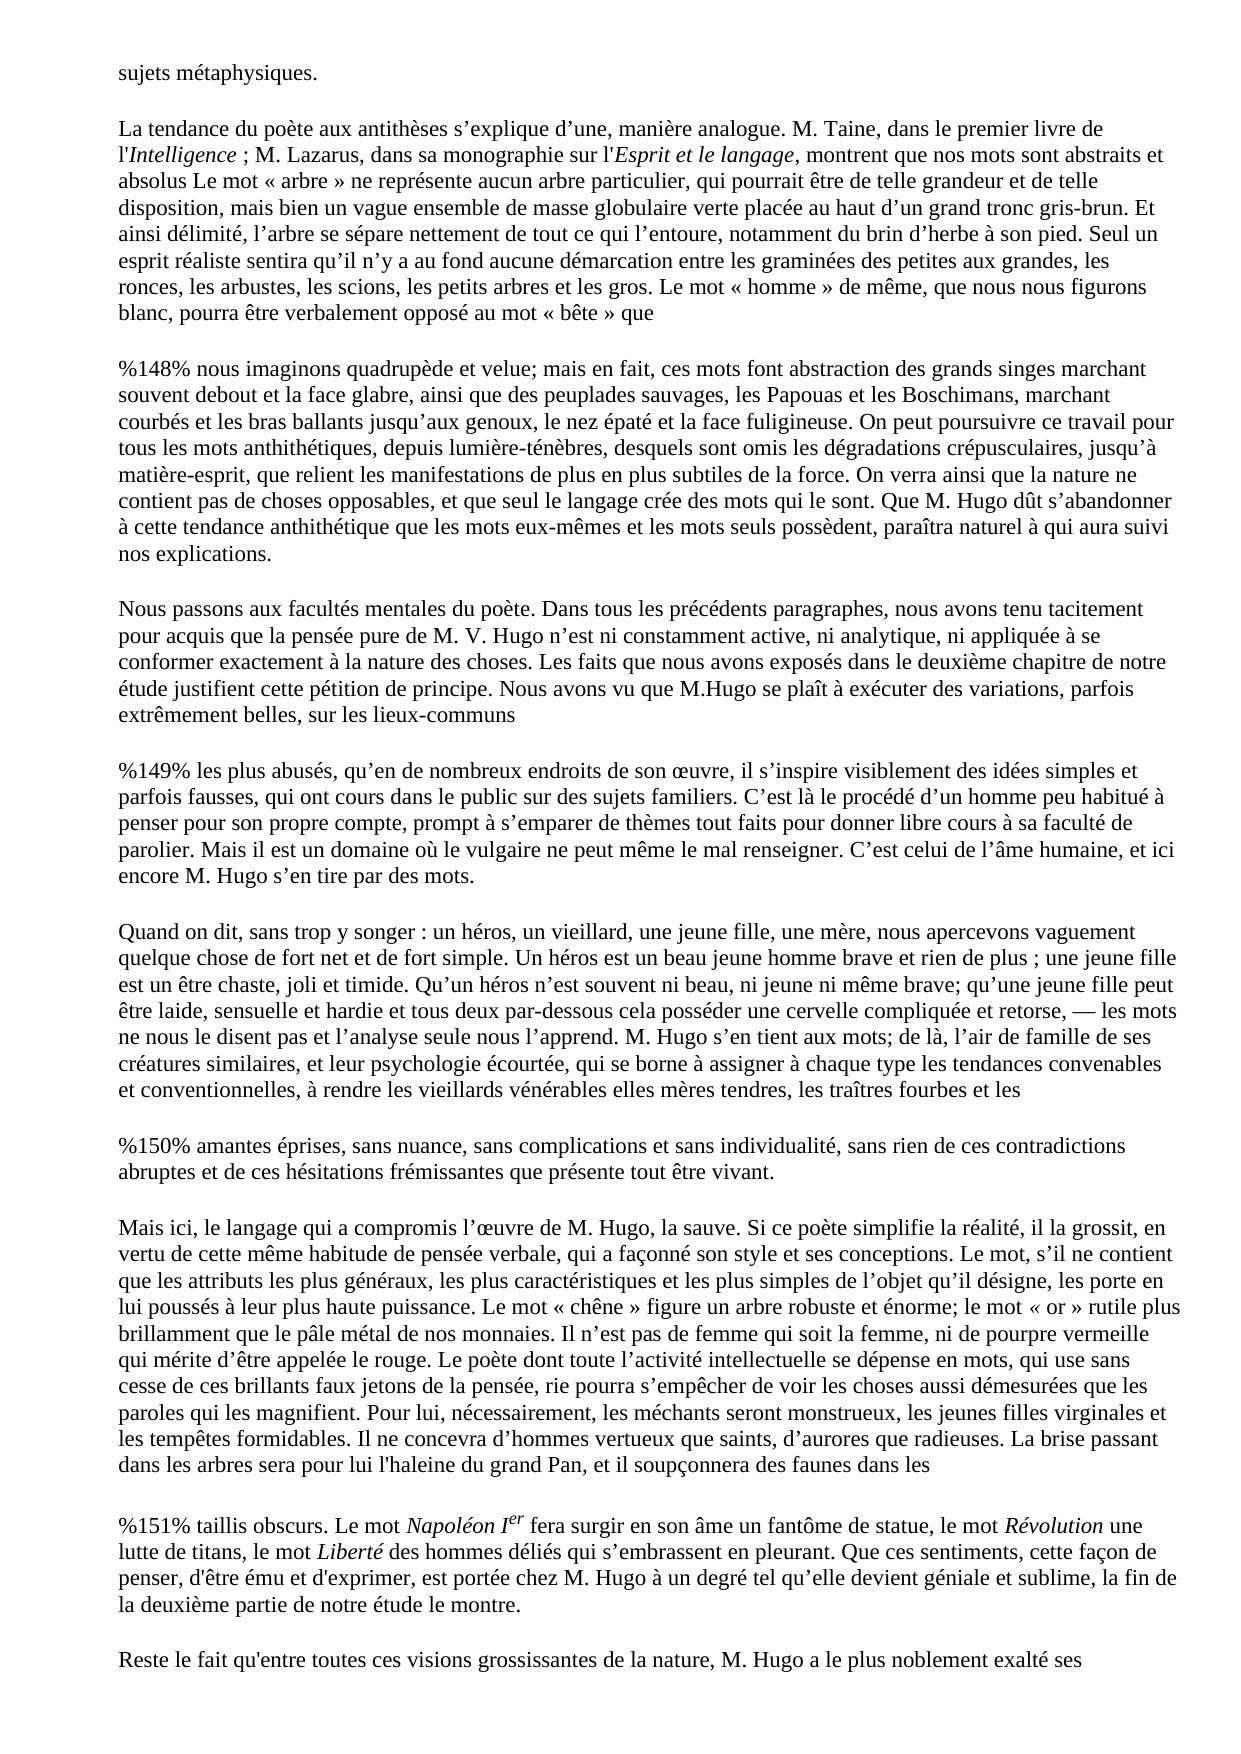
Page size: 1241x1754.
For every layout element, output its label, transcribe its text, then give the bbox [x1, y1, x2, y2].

text sujets métaphysiques. [118, 59, 1181, 85]
text %148% nous imaginons quadrupède et velue; mais en fait, ces mots font abstraction des grands singes marchant souvent debout et la face glabre, ainsi que des peuplades sauvages, les Papouas et les Boschimans, marchant courbés et les bras ballants jusqu’aux genoux, le nez épaté et la face fuligineuse. On peut poursuivre ce travail pour tous les mots anthithétiques, depuis lumière-ténèbres, desquels sont omis les dégradations crépusculaires, jusqu’à matière-esprit, que relient les manifestations de plus en plus subtiles de la force. On verra ainsi que la nature ne contient pas de choses opposables, et que seul le langage crée des mots qui le sont. Que M. Hugo dût s’abandonner à cette tendance anthithétique que les mots eux-mêmes et les mots seuls possèdent, paraîtra naturel à qui aura suivi nos explications. [118, 355, 1181, 566]
text La tendance du poète aux antithèses s’explique d’une, manière analogue. M. Taine, dans le premier livre de l'Intelligence ; M. Lazarus, dans sa monographie sur l'Esprit et le langage, montrent que nos mots sont abstraits et absolus Le mot « arbre » ne représente aucun arbre particulier, qui pourrait être de telle grandeur et de telle disposition, mais bien un vague ensemble de masse globulaire verte placée au haut d’un grand tronc gris-brun. Et ainsi délimité, l’arbre se sépare nettement de tout ce qui l’entoure, notamment du brin d’herbe à son pied. Seul un esprit réaliste sentira qu’il n’y a au fond aucune démarcation entre les graminées des petites aux grandes, les ronces, les arbustes, les scions, les petits arbres et les gros. Le mot « homme » de même, que nous nous figurons blanc, pourra être verbalement opposé au mot « bête » que [118, 115, 1181, 326]
text %149% les plus abusés, qu’en de nombreux endroits de son œuvre, il s’inspire visiblement des idées simples et parfois fausses, qui ont cours dans le public sur des sujets familiers. C’est là le procédé d’un homme peu habitué à penser pour son propre compte, prompt à s’emparer de thèmes tout faits pour donner libre cours à sa faculté de parolier. Mais il est un domaine où le vulgaire ne peut même le mal renseigner. C’est celui de l’âme humaine, et ici encore M. Hugo s’en tire par des mots. [118, 757, 1181, 888]
text Reste le fait qu'entre toutes ces visions grossissantes de la nature, M. Hugo a le plus noblement exalté ses [118, 1647, 1181, 1673]
text %150% amantes éprises, sans nuance, sans complications et sans individualité, sans rien de ces contradictions abruptes et de ces hésitations frémissantes que présente tout être vivant. [118, 1132, 1181, 1185]
text Mais ici, le langage qui a compromis l’œuvre de M. Hugo, la sauve. Si ce poète simplifie la réalité, il la grossit, en vertu de cette même habitude de pensée verbale, qui a façonné son style et ses conceptions. Le mot, s’il ne contient que les attributs les plus généraux, les plus caractéristiques et les plus simples de l’objet qu’il désigne, les porte en lui poussés à leur plus haute puissance. Le mot « chêne » figure un arbre robuste et énorme; le mot « or » rutile plus brillamment que le pâle métal de nos monnaies. Il n’est pas de femme qui soit la femme, ni de pourpre vermeille qui mérite d’être appelée le rouge. Le poète dont toute l’activité intellectuelle se dépense en mots, qui use sans cesse de ces brillants faux jetons de la pensée, rie pourra s’empêcher de voir les choses aussi démesurées que les paroles qui les magnifient. Pour lui, nécessairement, les méchants seront monstrueux, les jeunes filles virginales et les tempêtes formidables. Il ne concevra d’hommes vertueux que saints, d’aurores que radieuses. La brise passant dans les arbres sera pour lui l'haleine du grand Pan, et il soupçonnera des faunes dans les [118, 1214, 1181, 1478]
text %151% taillis obscurs. Le mot Napoléon Ier fera surgir en son âme un fantôme de statue, le mot Révolution une lutte de titans, le mot Liberté des hommes déliés qui s’embrassent en pleurant. Que ces sentiments, cette façon de penser, d'être ému et d'exprimer, est portée chez M. Hugo à un degré tel qu’elle devient géniale et sublime, la fin de la deuxième partie de notre étude le montre. [118, 1507, 1181, 1617]
text Nous passons aux facultés mentales du poète. Dans tous les précédents paragraphes, nous avons tenu tacitement pour acquis que la pensée pure de M. V. Hugo n’est ni constamment active, ni analytique, ni appliquée à se conformer exactement à la nature des choses. Les faits que nous avons exposés dans le deuxième chapitre de notre étude justifient cette pétition de principe. Nous avons vu que M.Hugo se plaît à exécuter des variations, parfois extrêmement belles, sur les lieux-communs [118, 596, 1181, 727]
text Quand on dit, sans trop y songer : un héros, un vieillard, une jeune fille, une mère, nous apercevons vaguement quelque chose de fort net et de fort simple. Un héros est un beau jeune homme brave et rien de plus ; une jeune fille est un être chaste, joli et timide. Qu’un héros n’est souvent ni beau, ni jeune ni même brave; qu’une jeune fille peut être laide, sensuelle et hardie et tous deux par-dessous cela posséder une cervelle compliquée et retorse, — les mots ne nous le disent pas et l’analyse seule nous l’apprend. M. Hugo s’en tient aux mots; de là, l’air de famille de ses créatures similaires, et leur psychologie écourtée, qui se borne à assigner à chaque type les tendances convenables et conventionnelles, à rendre les vieillards vénérables elles mères tendres, les traîtres fourbes et les [118, 918, 1181, 1102]
